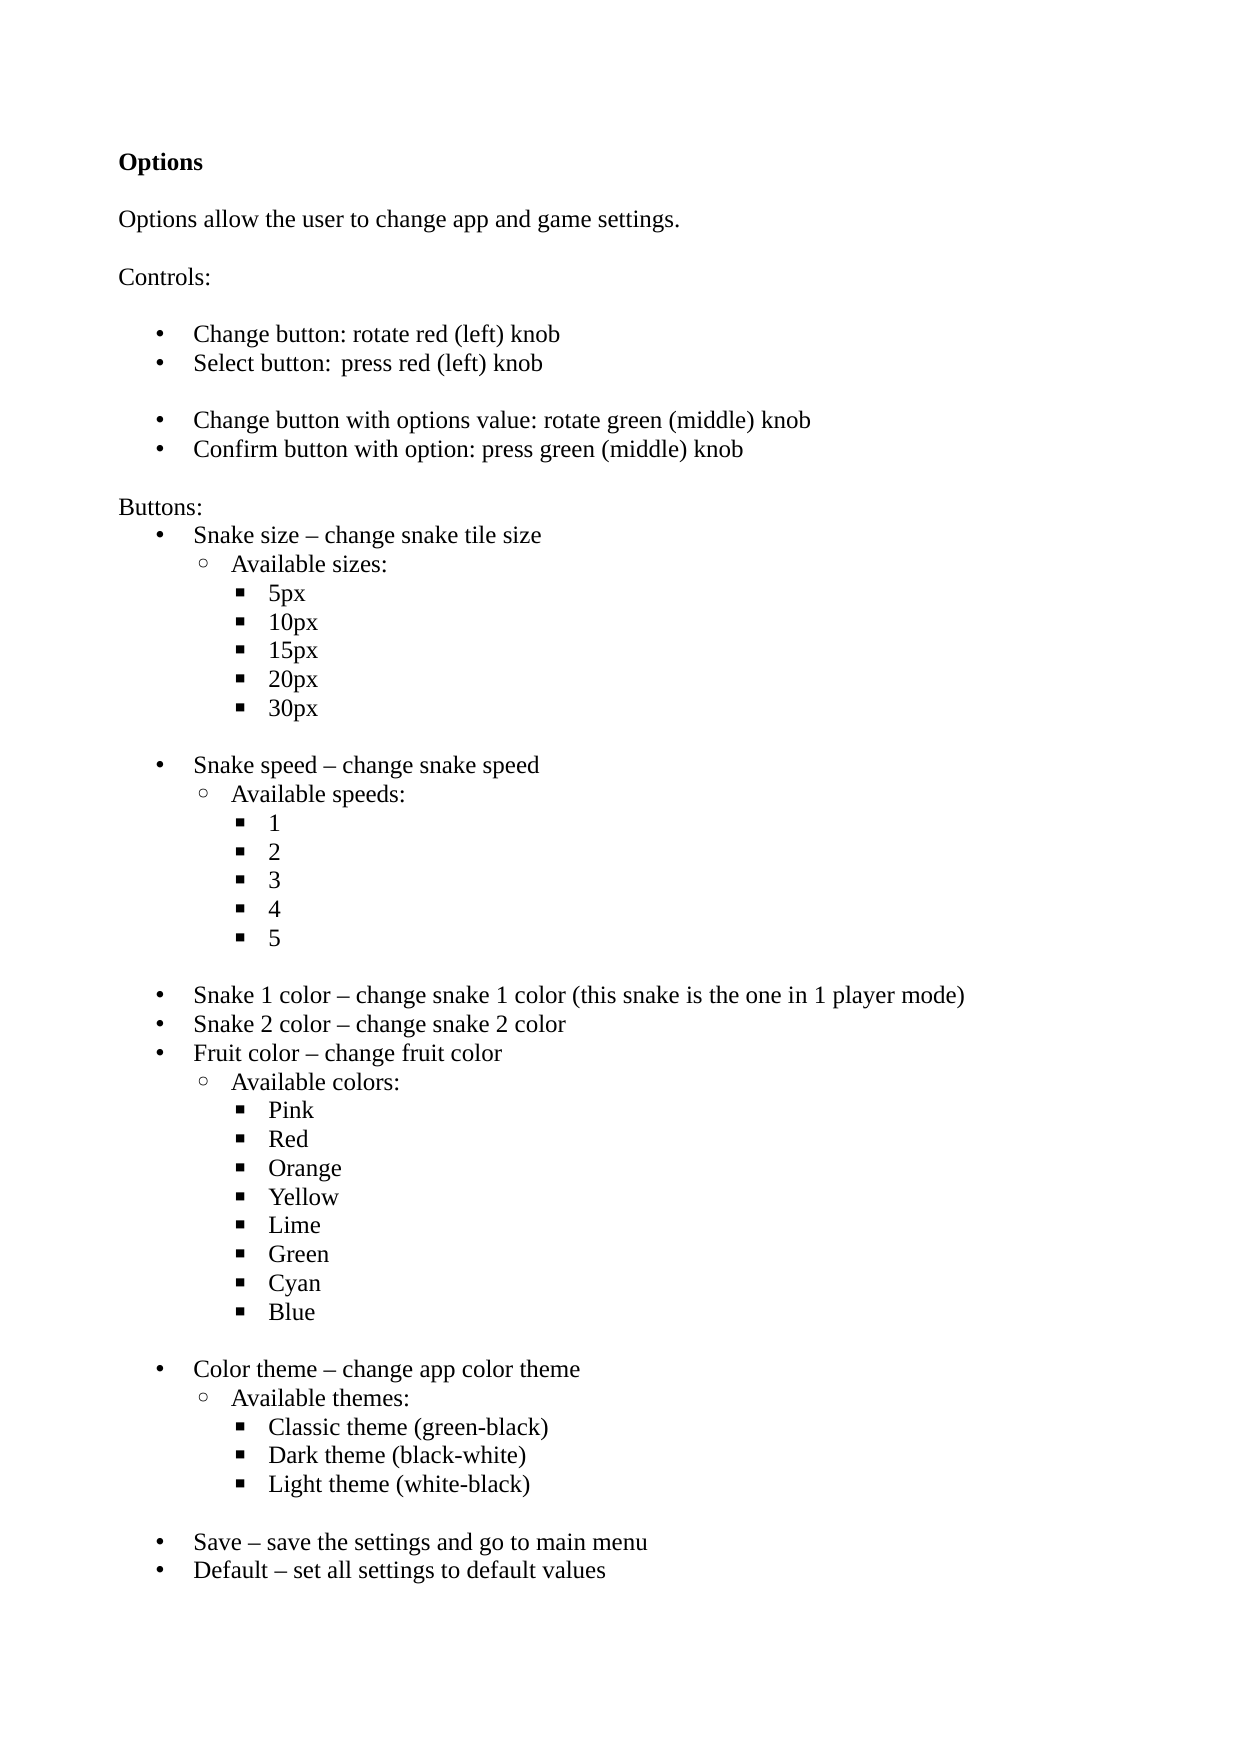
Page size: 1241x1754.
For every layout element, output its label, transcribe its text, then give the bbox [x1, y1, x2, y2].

list Available themes: [193, 1383, 1122, 1412]
list Red [231, 1124, 1122, 1153]
list 10px [231, 607, 1122, 636]
list Pink [231, 1096, 1122, 1124]
list Snake 2 color – change snake 2 color [156, 1009, 1122, 1038]
list Confirm button with option: press green (middle) knob [156, 434, 1122, 463]
list Snake 1 color – change snake 1 color (this snake is the one in 1 player mode) [156, 981, 1122, 1009]
list 2 [231, 837, 1122, 866]
list Available speeds: [193, 779, 1122, 808]
list Fruit color – change fruit color [156, 1038, 1122, 1067]
list Yellow [231, 1182, 1122, 1211]
list Select button: press red (left) knob [156, 348, 1122, 377]
list Snake speed – change snake speed [156, 751, 1122, 779]
list Lime [231, 1211, 1122, 1239]
list Green [231, 1239, 1122, 1268]
text Options allow the user to change app and game settings. [118, 204, 1122, 233]
list 15px [231, 636, 1122, 664]
list 30px [231, 693, 1122, 722]
text Controls: [118, 262, 1122, 291]
list 3 [231, 866, 1122, 894]
list Color theme – change app color theme [156, 1354, 1122, 1383]
list Available colors: [193, 1067, 1122, 1096]
list Classic theme (green-black) [231, 1412, 1122, 1441]
list Dark theme (black-white) [231, 1441, 1122, 1469]
list 5 [231, 923, 1122, 952]
list Available sizes: [193, 549, 1122, 578]
text Buttons: [118, 492, 1122, 521]
list Save – save the settings and go to main menu [156, 1527, 1122, 1556]
list Orange [231, 1153, 1122, 1182]
list 5px [231, 578, 1122, 607]
text Options [118, 147, 1122, 176]
list Snake size – change snake tile size [156, 521, 1122, 549]
list Default – set all settings to default values [156, 1556, 1122, 1584]
list Change button: rotate red (left) knob [156, 319, 1122, 348]
list 20px [231, 664, 1122, 693]
list Light theme (white-black) [231, 1469, 1122, 1498]
list Cyan [231, 1268, 1122, 1297]
list 1 [231, 808, 1122, 837]
list Change button with options value: rotate green (middle) knob [156, 406, 1122, 434]
list Blue [231, 1297, 1122, 1326]
list 4 [231, 894, 1122, 923]
